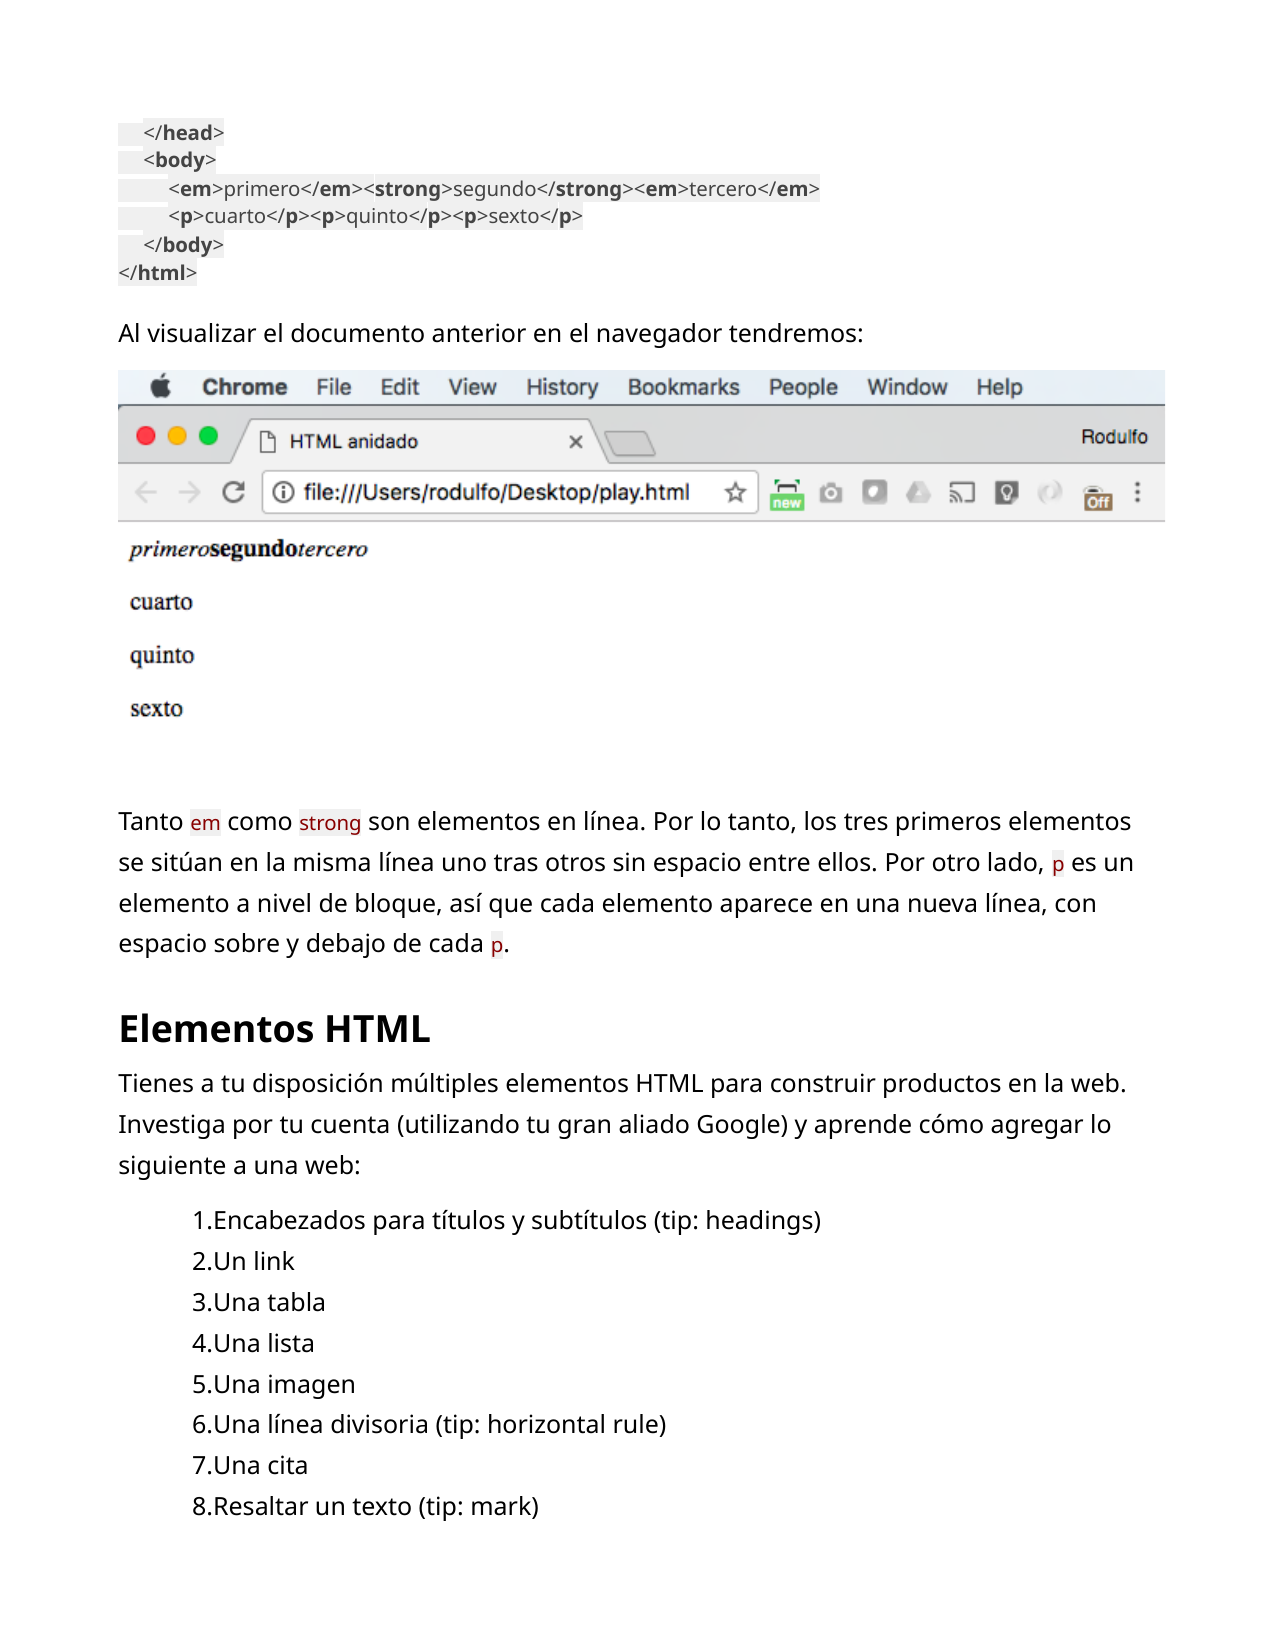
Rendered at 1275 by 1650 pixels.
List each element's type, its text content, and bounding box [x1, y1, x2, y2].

text Tienes a tu disposición múltiples elementos HTML para construir productos en la web. Investiga por tu cuenta (utilizando tu gran aliado Google) y aprende cómo agregar lo siguiente a una web: [118, 1066, 1157, 1182]
subtitle Elementos HTML [118, 1002, 1157, 1053]
list Una línea divisoria (tip: horizontal rule) [118, 1407, 1157, 1441]
text <em>primero</em><strong>segundo</strong><em>tercero</em> [118, 174, 1157, 202]
text Al visualizar el documento anterior en el navegador tendremos: [118, 315, 1157, 349]
list Resaltar un texto (tip: mark) [118, 1489, 1157, 1523]
text </body> [118, 230, 1157, 258]
text </html> [118, 258, 1157, 286]
text <body> [118, 146, 1157, 174]
list Una imagen [118, 1366, 1157, 1400]
picture [118, 370, 1166, 784]
list Una tabla [118, 1285, 1157, 1319]
list Una cita [118, 1448, 1157, 1482]
text Tanto em como strong son elementos en línea. Por lo tanto, los tres primeros elementos se sitúan en la misma línea uno tras otros sin espacio entre ellos. Por otro lado, p es un elemento a nivel de bloque, así que cada elemento aparece en una nueva línea, con espacio sobre y debajo de cada p. [118, 804, 1157, 960]
list Encabezados para títulos y subtítulos (tip: headings) [118, 1203, 1157, 1237]
text </head> [118, 118, 1157, 146]
text <p>cuarto</p><p>quinto</p><p>sexto</p> [118, 202, 1157, 230]
list Un link [118, 1244, 1157, 1278]
list Una lista [118, 1326, 1157, 1359]
